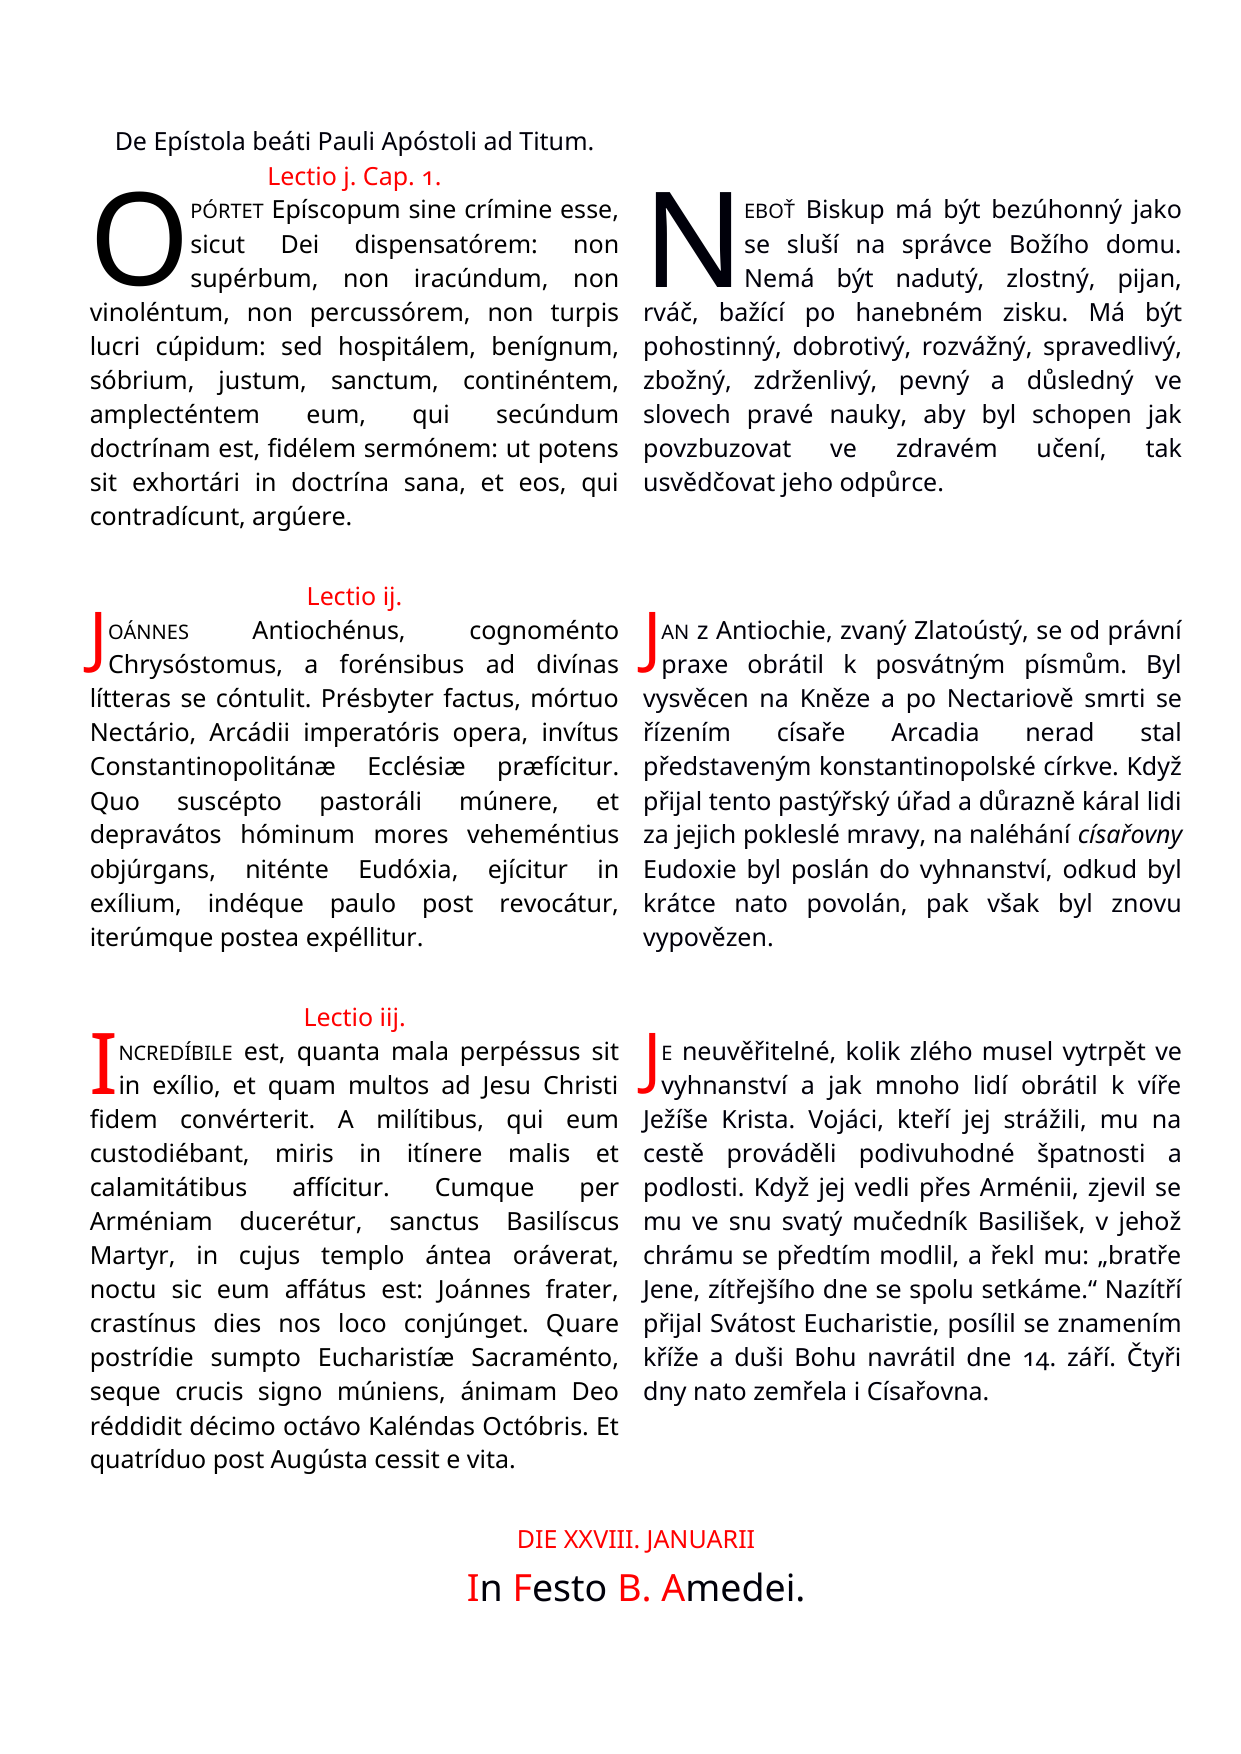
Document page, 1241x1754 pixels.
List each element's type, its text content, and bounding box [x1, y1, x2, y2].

table_cell Je neuvěřitelné, kolik zlého musel vytrpět ve vyhnanství a jak mnoho lidí obrátil k víře Ježíše Krista. Vojáci, kteří jej strážili, mu na cestě prováděli podivuhodné špatnosti a podlosti. Když jej vedli přes Arménii, zjevil se mu ve snu svatý mučedník Basilišek, v jehož chrámu se předtím modlil, a řekl mu: „bratře Jene, zítřejšího dne se spolu setkáme.“ Nazítří přijal Svátost Eucharistie, posílil se znamením kříže a duši Bohu navrátil dne 14. září. Čtyři dny nato zemřela i Císařovna. [631, 994, 1194, 1516]
table_cell Lectio ij. Joánnes Antiochénus, cognoménto Chrysóstomus, a forénsibus ad divínas lítteras se cóntulit. Présbyter factus, mórtuo Nectário, Arcádii imperatóris opera, invítus Constantinopolitánæ Ecclésiæ præfícitur. Quo suscépto pastoráli múnere, et depravátos hóminum mores veheméntius objúrgans, niténte Eudóxia, ejícitur in exílium, indéque paulo post revocátur, iterúmque postea expéllitur. [78, 573, 631, 993]
table_cell Jan z Antiochie, zvaný Zlatoústý, se od právní praxe obrátil k posvátným písmům. Byl vysvěcen na Kněze a po Nectariově smrti se řízením císaře Arcadia nerad stal představeným konstantinopolské církve. Když přijal tento pastýřský úřad a důrazně káral lidi za jejich pokleslé mravy, na naléhání císařovny Eudoxie byl poslán do vyhnanství, odkud byl krátce nato povolán, pak však byl znovu vypovězen. [631, 573, 1194, 993]
table_cell Lectio iij. Incredíbile est, quanta mala perpéssus sit in exílio, et quam multos ad Jesu Christi fidem convérterit. A milítibus, qui eum custodiébant, miris in itínere malis et calamitátibus affícitur. Cumque per Arméniam ducerétur, sanctus Basilíscus Martyr, in cujus templo ántea oráverat, noctu sic eum affátus est: Joánnes frater, crastínus dies nos loco conjúnget. Quare postrídie sumpto Eucharistíæ Sacraménto, seque crucis signo múniens, ánimam Deo réddidit décimo octávo Kaléndas Octóbris. Et quatríduo post Augústa cessit e vita. [78, 994, 631, 1516]
table_cell In I. Nocturno De Epístola beáti Pauli Apóstoli ad Titum. Lectio j. Cap. 1. Opórtet Epíscopum sine crímine esse, sicut Dei dispensatórem: non supérbum, non iracúndum, non vinoléntum, non percussórem, non turpis lucri cúpidum: sed hospitálem, benígnum, sóbrium, justum, sanctum, continéntem, amplecténtem eum, qui secúndum doctrínam est, fidélem sermónem: ut potens sit exhortári in doctrína sana, et eos, qui contradícunt‚ argúere. [78, 118, 631, 573]
table_cell Neboť Biskup má být bezúhonný jako se sluší na správce Božího domu. Nemá být nadutý, zlostný, pijan, rváč, bažící po hanebném zisku. Má být pohostinný, dobrotivý, rozvážný, spravedlivý, zbožný, zdrženlivý, pevný a důsledný ve slovech pravé nauky, aby byl schopen jak povzbuzovat ve zdravém učení, tak usvědčovat jeho odpůrce. [631, 118, 1194, 573]
table_cell DIE XXVIII. JANUARII In Festo B. Amedei. [78, 1516, 1194, 1618]
